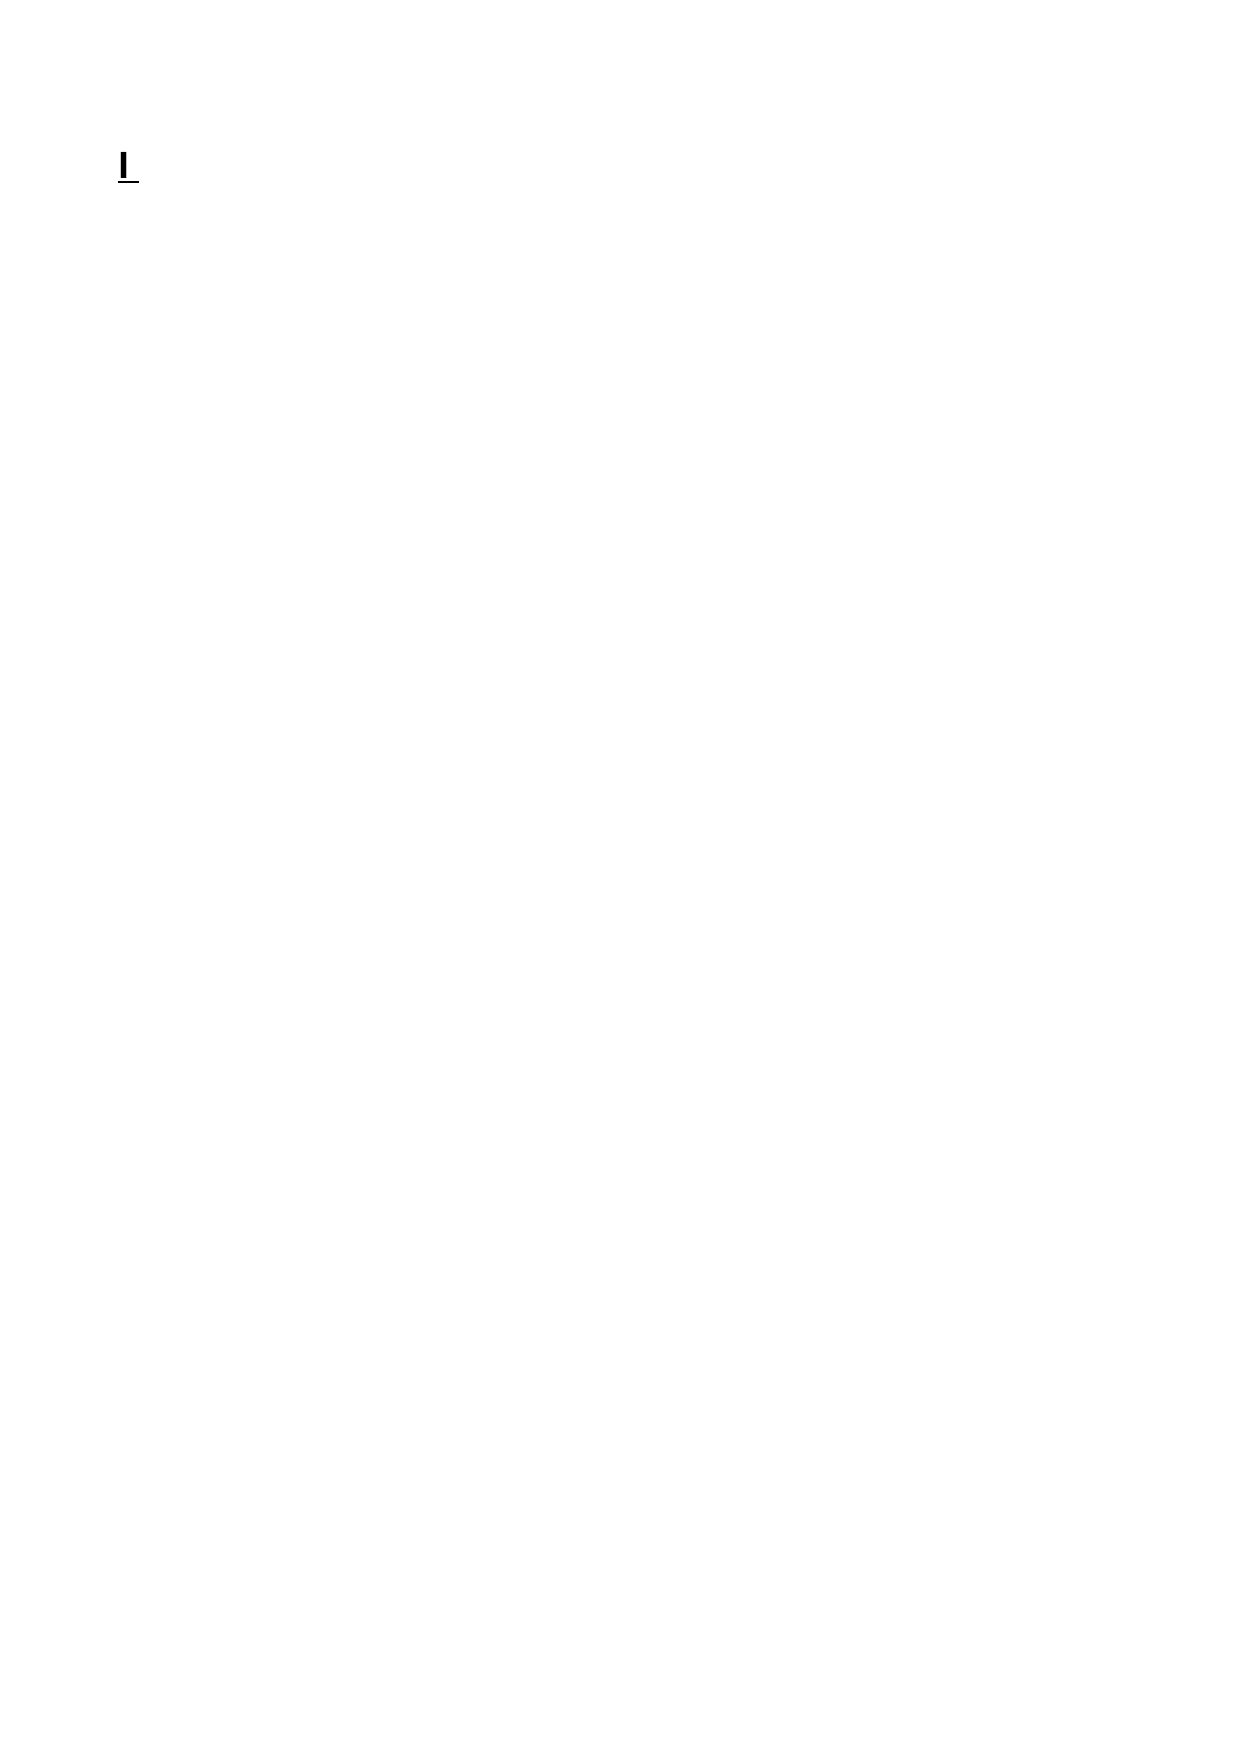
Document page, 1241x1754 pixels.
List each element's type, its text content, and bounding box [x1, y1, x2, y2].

subtitle I [118, 143, 1122, 187]
